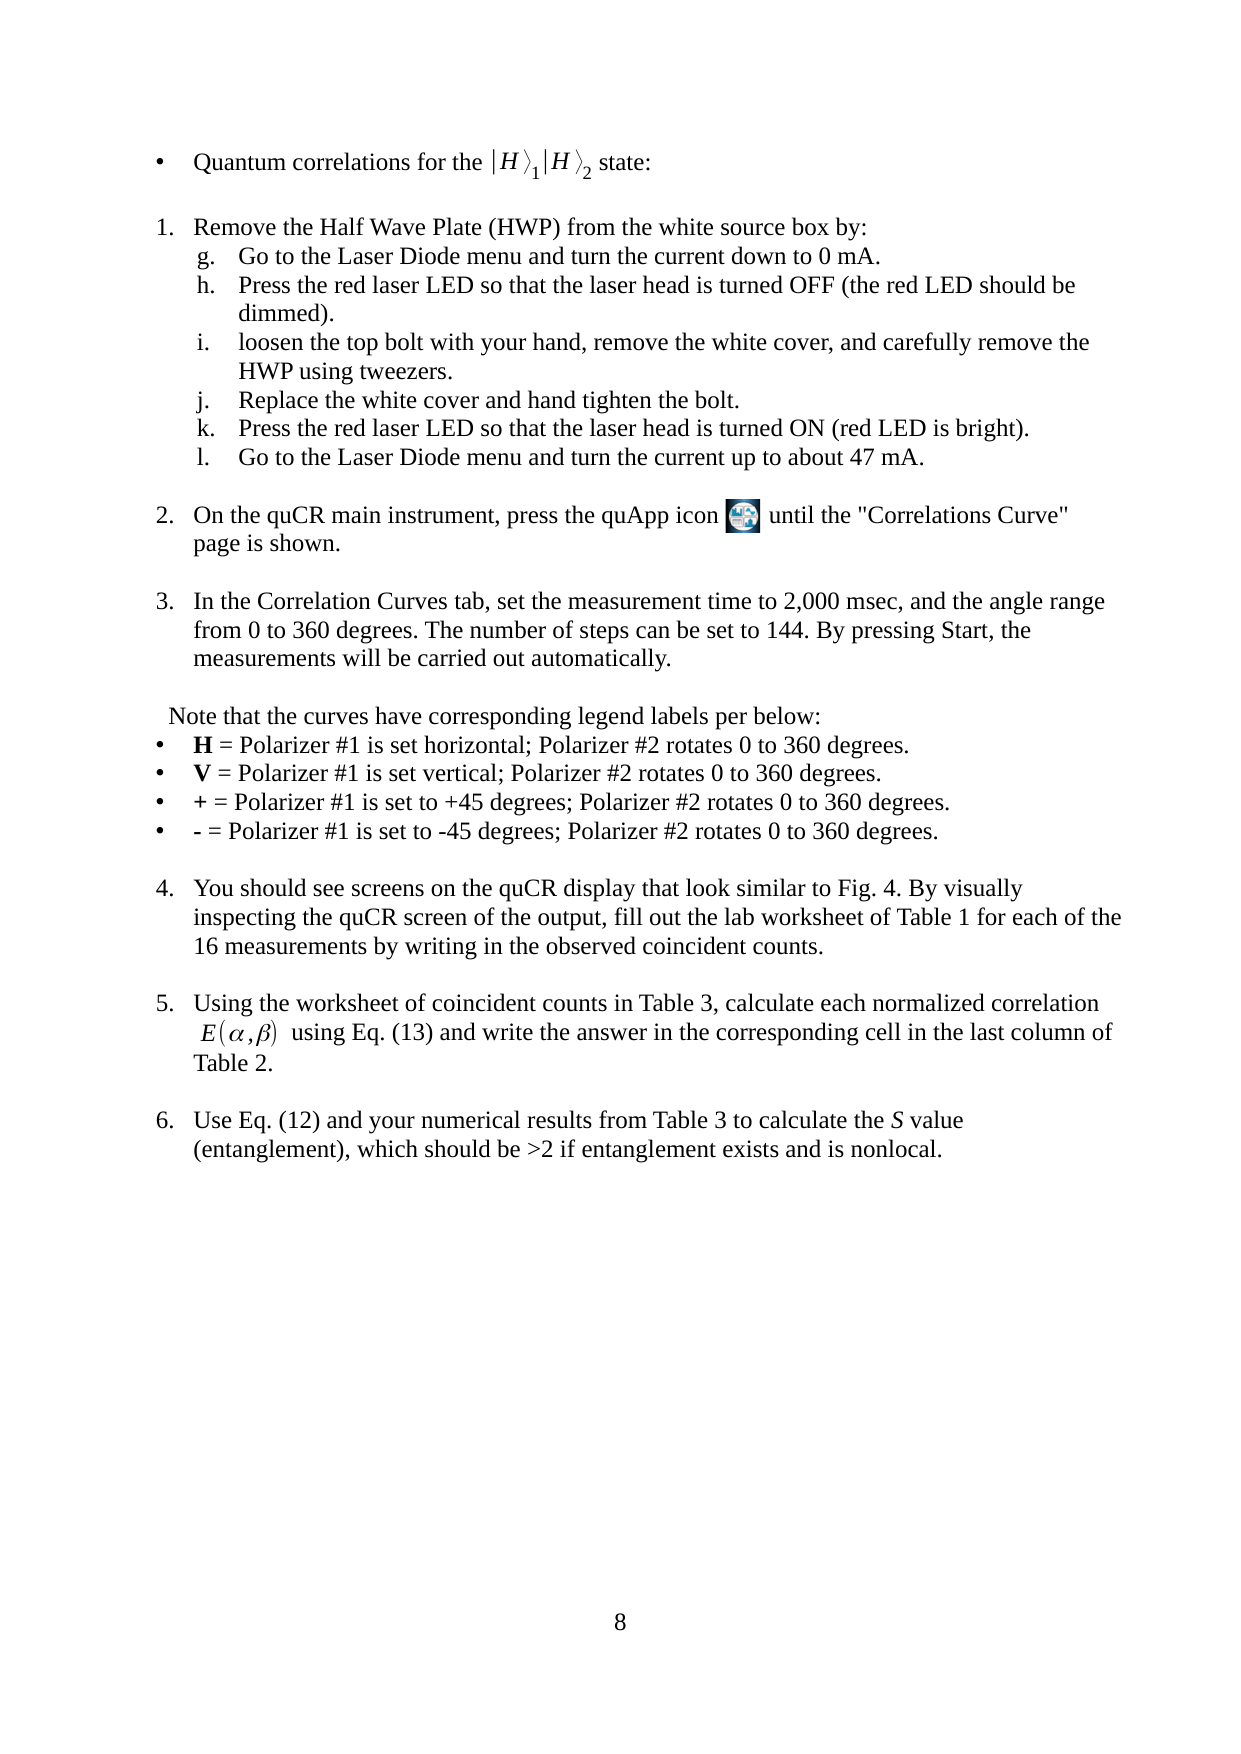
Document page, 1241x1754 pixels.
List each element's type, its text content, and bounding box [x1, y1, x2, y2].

list Press the red laser LED so that the laser head is turned OFF (the red LED should be dimmed). [197, 270, 1122, 327]
list Using the worksheet of coincident counts in Table 3, calculate each normalized correlation using Eq. (13) and write the answer in the corresponding cell in the last column of Table 2. [156, 988, 1122, 1076]
list Remove the Half Wave Plate (HWP) from the white source box by: [156, 212, 1122, 241]
text Note that the curves have corresponding legend labels per below: [118, 701, 1122, 730]
list Go to the Laser Diode menu and turn the current up to about 47 mA. [197, 442, 1122, 471]
picture [725, 499, 761, 533]
list Quantum correlations for thestate: [156, 147, 1122, 183]
list + = Polarizer #1 is set to +45 degrees; Polarizer #2 rotates 0 to 360 degrees. [156, 787, 1122, 816]
list Use Eq. (12) and your numerical results from Table 3 to calculate the S value (entanglement), which should be >2 if entanglement exists and is nonlocal. [156, 1105, 1122, 1163]
list V = Polarizer #1 is set vertical; Polarizer #2 rotates 0 to 360 degrees. [156, 758, 1122, 787]
list Replace the white cover and hand tighten the bolt. [197, 385, 1122, 413]
list Go to the Laser Diode menu and turn the current down to 0 mA. [197, 241, 1122, 270]
list loosen the top bolt with your hand, remove the white cover, and carefully remove the HWP using tweezers. [197, 327, 1122, 385]
list On the quCR main instrument, press the quApp icon until the "Correlations Curve" page is shown. [156, 500, 1122, 557]
list - = Polarizer #1 is set to -45 degrees; Polarizer #2 rotates 0 to 360 degrees. [156, 816, 1122, 845]
list H = Polarizer #1 is set horizontal; Polarizer #2 rotates 0 to 360 degrees. [156, 730, 1122, 758]
list In the Correlation Curves tab, set the measurement time to 2,000 msec, and the angle range from 0 to 360 degrees. The number of steps can be set to 144. By pressing Start, the measurements will be carried out automatically. [156, 586, 1122, 672]
list Press the red laser LED so that the laser head is turned ON (red LED is bright). [197, 413, 1122, 442]
list You should see screens on the quCR display that look similar to Fig. 4. By visually inspecting the quCR screen of the output, fill out the lab worksheet of Table 1 for each of the 16 measurements by writing in the observed coincident counts. [156, 873, 1122, 960]
